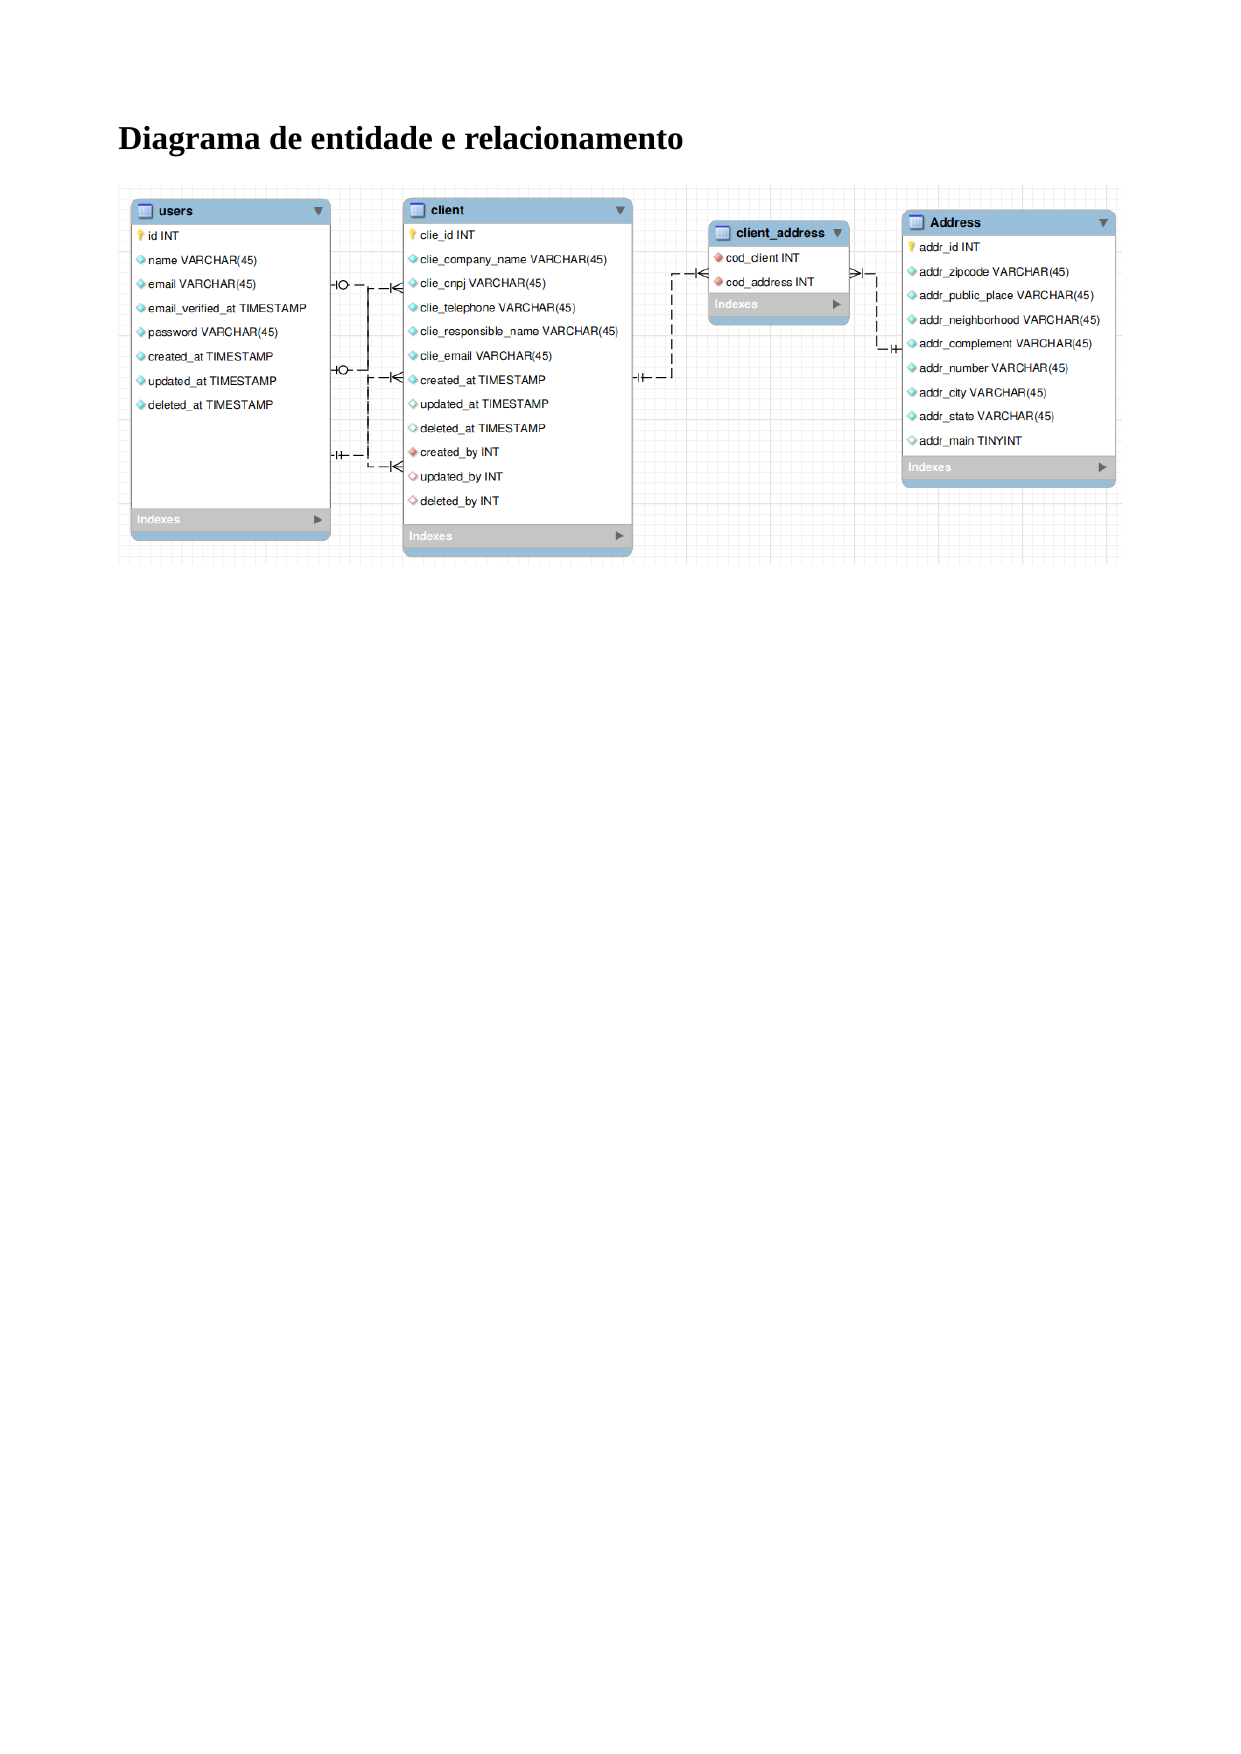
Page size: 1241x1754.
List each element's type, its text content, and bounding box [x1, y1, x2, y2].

picture [118, 185, 1123, 565]
text Diagrama de entidade e relacionamento [118, 118, 1122, 156]
